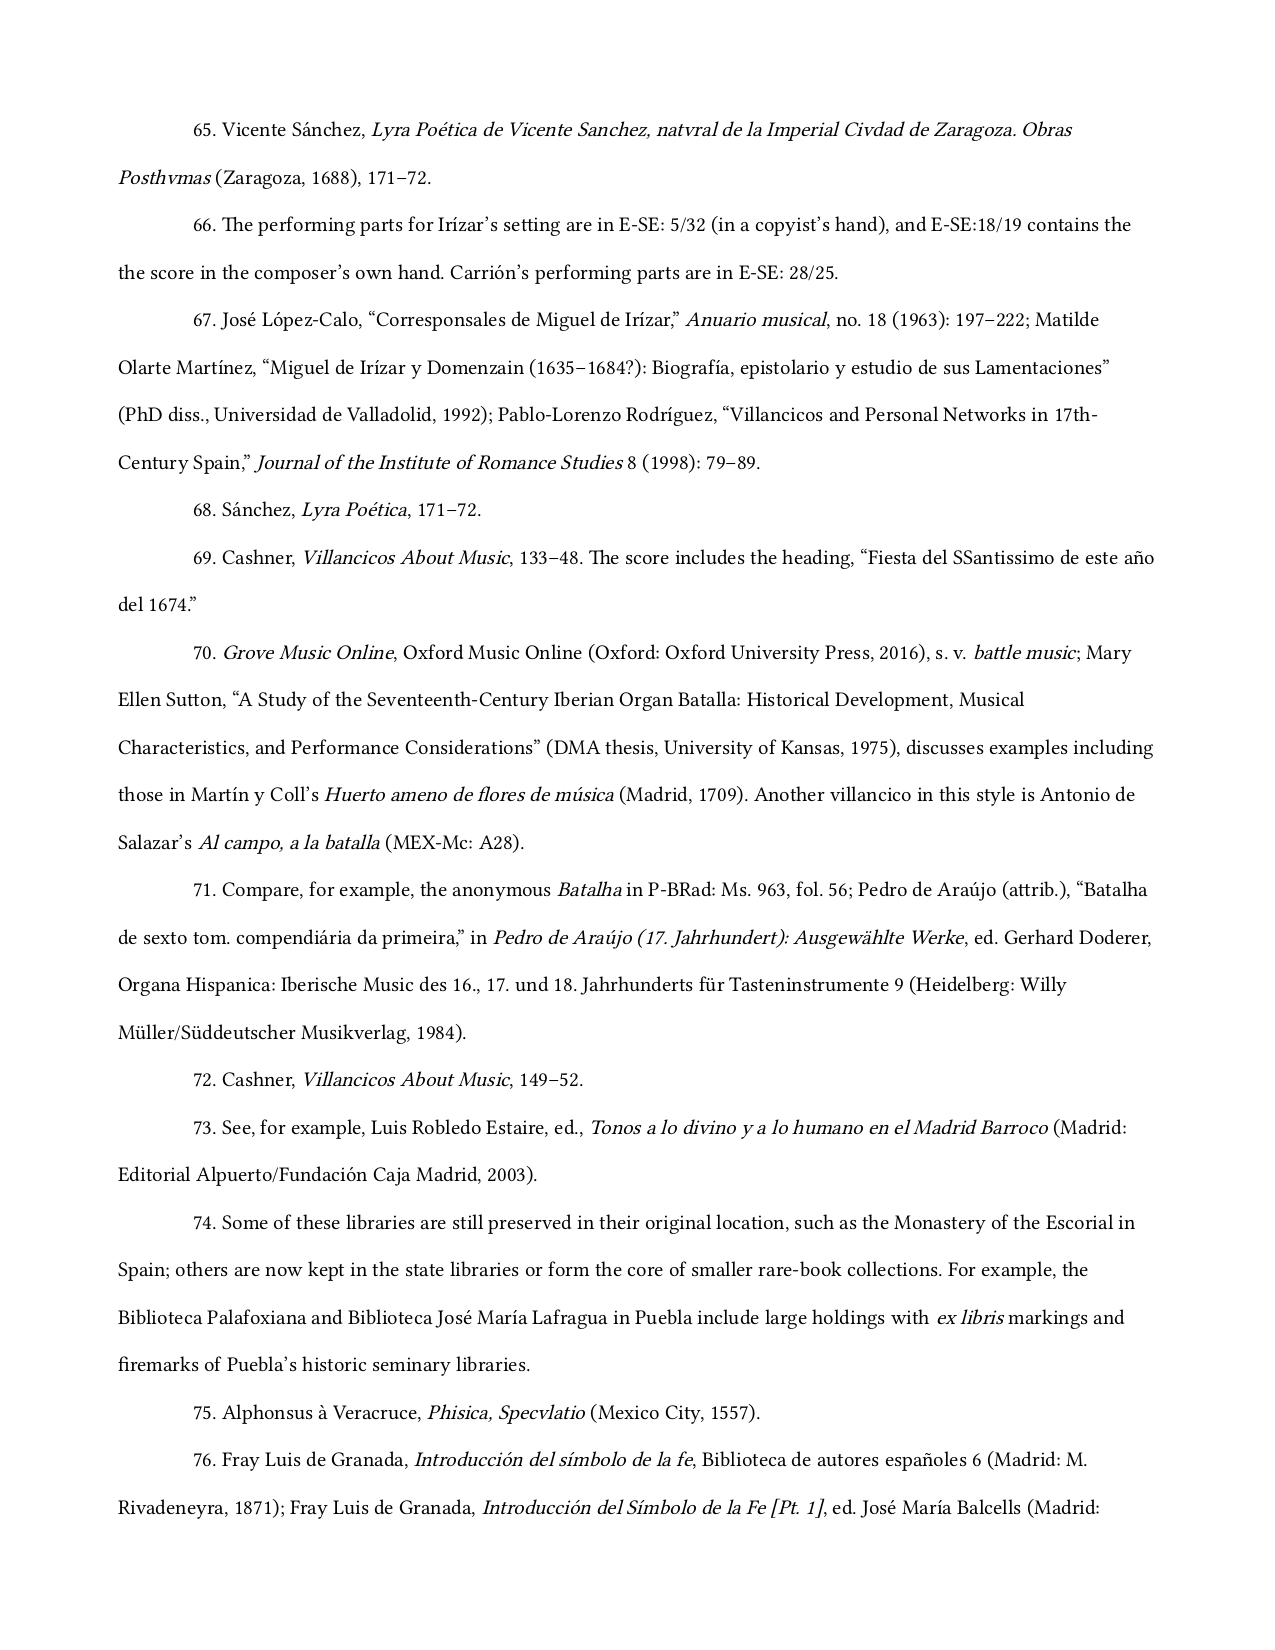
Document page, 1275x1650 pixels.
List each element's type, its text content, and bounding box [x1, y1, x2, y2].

text Alphonsus à Veracruce, Phisica, Specvlatio (Mexico City, 1557). [118, 1401, 1157, 1424]
text Some of these libraries are still preserved in their original location, such as the Monastery of the Escorial in Spain; others are now kept in the state libraries or form the core of smaller rare-book collections. For example, the Biblioteca Palafoxiana and Biblioteca José María Lafragua in Puebla include large holdings with ex libris markings and firemarks of Puebla’s historic seminary libraries. [118, 1211, 1157, 1377]
text Fray Luis de Granada, Introducción del símbolo de la fe, Biblioteca de autores españoles 6 (Madrid: M. Rivadeneyra, 1871); Fray Luis de Granada, Introducción del Símbolo de la Fe [Pt. 1], ed. José María Balcells (Madrid: [118, 1448, 1157, 1519]
text Compare, for example, the anonymous Batalha in P-BRad: Ms. 963, fol. 56; Pedro de Araújo (attrib.), “Batalha de sexto tom. compendiária da primeira,” in Pedro de Araújo (17. Jahrhundert): Ausgewählte Werke, ed. Gerhard Doderer, Organa Hispanica: Iberische Music des 16., 17. und 18. Jahrhunderts für Tasteninstrumente 9 (Heidelberg: Willy Müller/Süddeutscher Musikverlag, 1984). [118, 878, 1157, 1044]
text Grove Music Online, Oxford Music Online (Oxford: Oxford University Press, 2016), s. v. battle music; Mary Ellen Sutton, “A Study of the Seventeenth-Century Iberian Organ Batalla: Historical Development, Musical Characteristics, and Performance Considerations” (DMA thesis, University of Kansas, 1975), discusses examples including those in Martín y Coll’s Huerto ameno de flores de música (Madrid, 1709). Another villancico in this style is Antonio de Salazar’s Al campo, a la batalla (MEX-Mc: A28). [118, 641, 1157, 854]
text See, for example, Luis Robledo Estaire, ed., Tonos a lo divino y a lo humano en el Madrid Barroco (Madrid: Editorial Alpuerto/Fundación Caja Madrid, 2003). [118, 1116, 1157, 1187]
text Cashner, Villancicos About Music, 149–52. [118, 1068, 1157, 1092]
text Sánchez, Lyra Poética, 171–72. [118, 498, 1157, 522]
text José López-Calo, “Corresponsales de Miguel de Irízar,” Anuario musical, no. 18 (1963): 197–222; Matilde Olarte Martínez, “Miguel de Irízar y Domenzain (1635–1684?): Biografía, epistolario y estudio de sus Lamentaciones” (PhD diss., Universidad de Valladolid, 1992); Pablo-Lorenzo Rodríguez, “Villancicos and Personal Networks in 17th-Century Spain,” Journal of the Institute of Romance Studies 8 (1998): 79–89. [118, 308, 1157, 474]
text The performing parts for Irízar’s setting are in E-SE: 5/32 (in a copyist’s hand), and E-SE:18/19 contains the the score in the composer’s own hand. Carrión’s performing parts are in E-SE: 28/25. [118, 213, 1157, 284]
text Cashner, Villancicos About Music, 133–48. The score includes the heading, “Fiesta del SSantissimo de este año del 1674.” [118, 546, 1157, 617]
text Vicente Sánchez, Lyra Poética de Vicente Sanchez, natvral de la Imperial Civdad de Zaragoza. Obras Posthvmas (Zaragoza, 1688), 171–72. [118, 118, 1157, 189]
